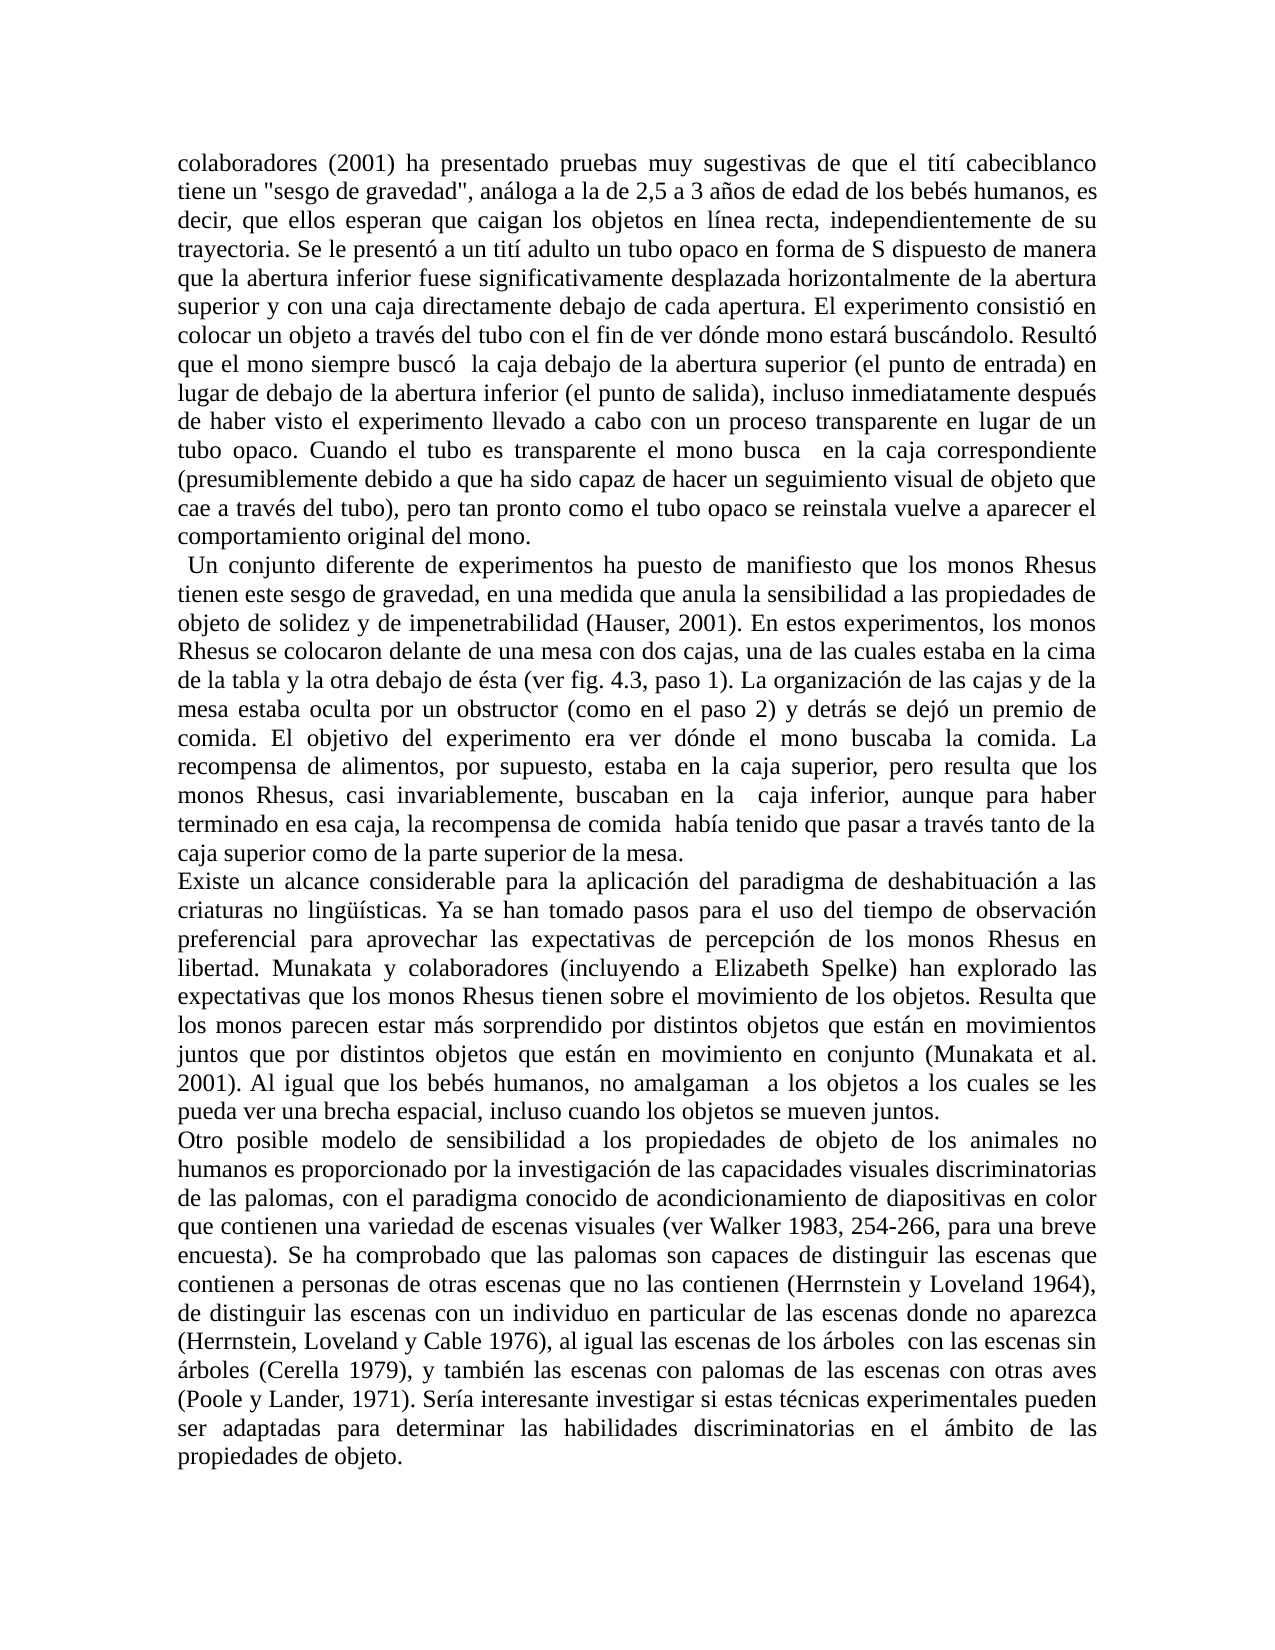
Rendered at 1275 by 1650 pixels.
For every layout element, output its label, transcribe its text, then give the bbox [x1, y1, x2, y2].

text Existe un alcance considerable para la aplicación del paradigma de deshabituación a las criaturas no lingüísticas. Ya se han tomado pasos para el uso del tiempo de observación preferencial para aprovechar las expectativas de percepción de los monos Rhesus en libertad. Munakata y colaboradores (incluyendo a Elizabeth Spelke) han explorado las expectativas que los monos Rhesus tienen sobre el movimiento de los objetos. Resulta que los monos parecen estar más sorprendido por distintos objetos que están en movimientos juntos que por distintos objetos que están en movimiento en conjunto (Munakata et al. 2001). Al igual que los bebés humanos, no amalgaman a los objetos a los cuales se les pueda ver una brecha espacial, incluso cuando los objetos se mueven juntos. [177, 866, 1098, 1125]
text Un conjunto diferente de experimentos ha puesto de manifiesto que los monos Rhesus tienen este sesgo de gravedad, en una medida que anula la sensibilidad a las propiedades de objeto de solidez y de impenetrabilidad (Hauser, 2001). En estos experimentos, los monos Rhesus se colocaron delante de una mesa con dos cajas, una de las cuales estaba en la cima de la tabla y la otra debajo de ésta (ver fig. 4.3, paso 1). La organización de las cajas y de la mesa estaba oculta por un obstructor (como en el paso 2) y detrás se dejó un premio de comida. El objetivo del experimento era ver dónde el mono buscaba la comida. La recompensa de alimentos, por supuesto, estaba en la caja superior, pero resulta que los monos Rhesus, casi invariablemente, buscaban en la caja inferior, aunque para haber terminado en esa caja, la recompensa de comida había tenido que pasar a través tanto de la caja superior como de la parte superior de la mesa. [177, 550, 1098, 866]
text colaboradores (2001) ha presentado pruebas muy sugestivas de que el tití cabeciblanco tiene un "sesgo de gravedad", análoga a la de 2,5 a 3 años de edad de los bebés humanos, es decir, que ellos esperan que caigan los objetos en línea recta, independientemente de su trayectoria. Se le presentó a un tití adulto un tubo opaco en forma de S dispuesto de manera que la abertura inferior fuese significativamente desplazada horizontalmente de la abertura superior y con una caja directamente debajo de cada apertura. El experimento consistió en colocar un objeto a través del tubo con el fin de ver dónde mono estará buscándolo. Resultó que el mono siempre buscó la caja debajo de la abertura superior (el punto de entrada) en lugar de debajo de la abertura inferior (el punto de salida), incluso inmediatamente después de haber visto el experimento llevado a cabo con un proceso transparente en lugar de un tubo opaco. Cuando el tubo es transparente el mono busca en la caja correspondiente (presumiblemente debido a que ha sido capaz de hacer un seguimiento visual de objeto que cae a través del tubo), pero tan pronto como el tubo opaco se reinstala vuelve a aparecer el comportamiento original del mono. [177, 148, 1098, 550]
text Otro posible modelo de sensibilidad a los propiedades de objeto de los animales no humanos es proporcionado por la investigación de las capacidades visuales discriminatorias de las palomas, con el paradigma conocido de acondicionamiento de diapositivas en color que contienen una variedad de escenas visuales (ver Walker 1983, 254-266, para una breve encuesta). Se ha comprobado que las palomas son capaces de distinguir las escenas que contienen a personas de otras escenas que no las contienen (Herrnstein y Loveland 1964), de distinguir las escenas con un individuo en particular de las escenas donde no aparezca (Herrnstein, Loveland y Cable 1976), al igual las escenas de los árboles con las escenas sin árboles (Cerella 1979), y también las escenas con palomas de las escenas con otras aves (Poole y Lander, 1971). Sería interesante investigar si estas técnicas experimentales pueden ser adaptadas para determinar las habilidades discriminatorias en el ámbito de las propiedades de objeto. [177, 1125, 1098, 1470]
